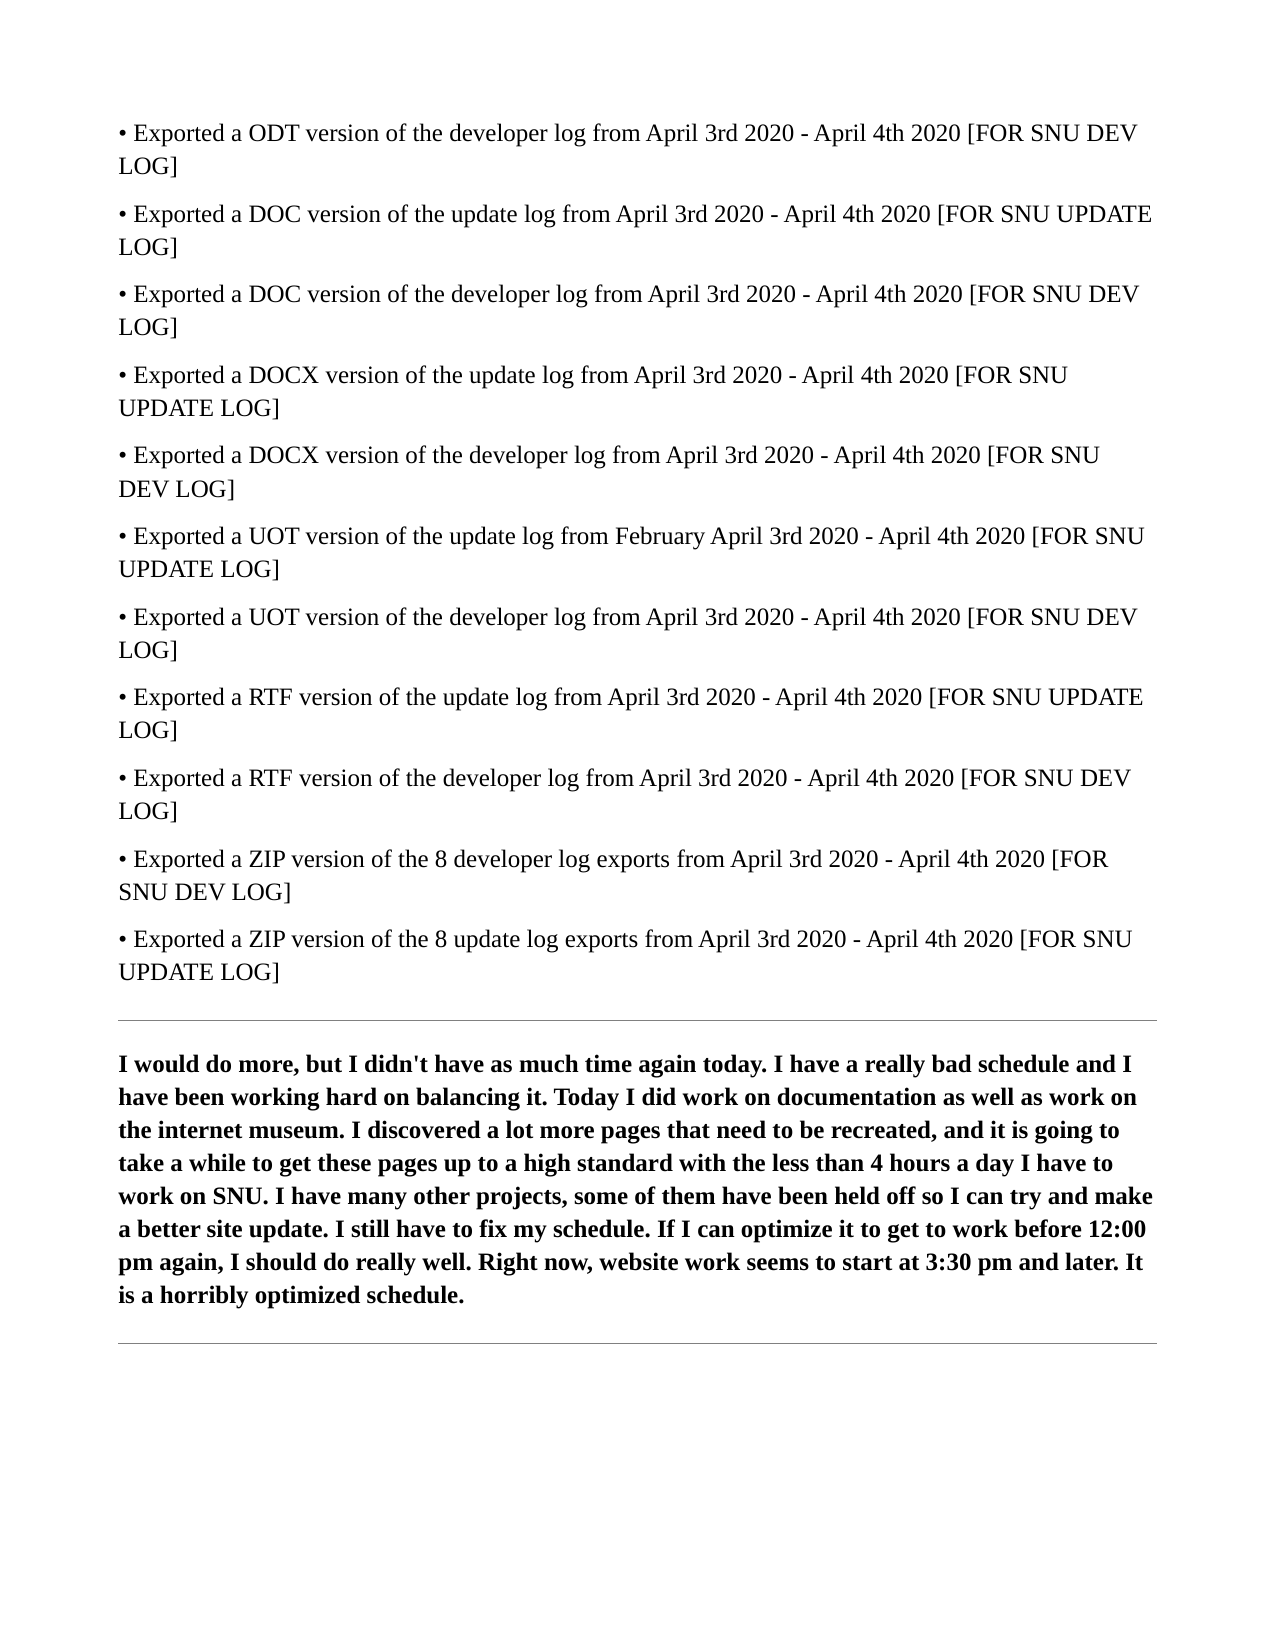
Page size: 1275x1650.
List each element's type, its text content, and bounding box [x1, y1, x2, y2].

text • Exported a RTF version of the developer log from April 3rd 2020 - April 4th 2020 [FOR SNU DEV LOG] [118, 763, 1157, 825]
text • Exported a RTF version of the update log from April 3rd 2020 - April 4th 2020 [FOR SNU UPDATE LOG] [118, 682, 1157, 744]
text • Exported a DOCX version of the developer log from April 3rd 2020 - April 4th 2020 [FOR SNU DEV LOG] [118, 441, 1157, 502]
text • Exported a ZIP version of the 8 developer log exports from April 3rd 2020 - April 4th 2020 [FOR SNU DEV LOG] [118, 844, 1157, 906]
text • Exported a UOT version of the developer log from April 3rd 2020 - April 4th 2020 [FOR SNU DEV LOG] [118, 602, 1157, 664]
text • Exported a UOT version of the update log from February April 3rd 2020 - April 4th 2020 [FOR SNU UPDATE LOG] [118, 521, 1157, 583]
text • Exported a DOC version of the update log from April 3rd 2020 - April 4th 2020 [FOR SNU UPDATE LOG] [118, 199, 1157, 261]
text • Exported a ODT version of the developer log from April 3rd 2020 - April 4th 2020 [FOR SNU DEV LOG] [118, 118, 1157, 180]
text • Exported a DOC version of the developer log from April 3rd 2020 - April 4th 2020 [FOR SNU DEV LOG] [118, 279, 1157, 341]
text • Exported a ZIP version of the 8 update log exports from April 3rd 2020 - April 4th 2020 [FOR SNU UPDATE LOG] [118, 924, 1157, 986]
text I would do more, but I didn't have as much time again today. I have a really bad schedule and I have been working hard on balancing it. Today I did work on documentation as well as work on the internet museum. I discovered a lot more pages that need to be recreated, and it is going to take a while to get these pages up to a high standard with the less than 4 hours a day I have to work on SNU. I have many other projects, some of them have been held off so I can try and make a better site update. I still have to fix my schedule. If I can optimize it to get to work before 12:00 pm again, I should do really well. Right now, website work seems to start at 3:30 pm and later. It is a horribly optimized schedule. [118, 1049, 1157, 1309]
text • Exported a DOCX version of the update log from April 3rd 2020 - April 4th 2020 [FOR SNU UPDATE LOG] [118, 360, 1157, 422]
